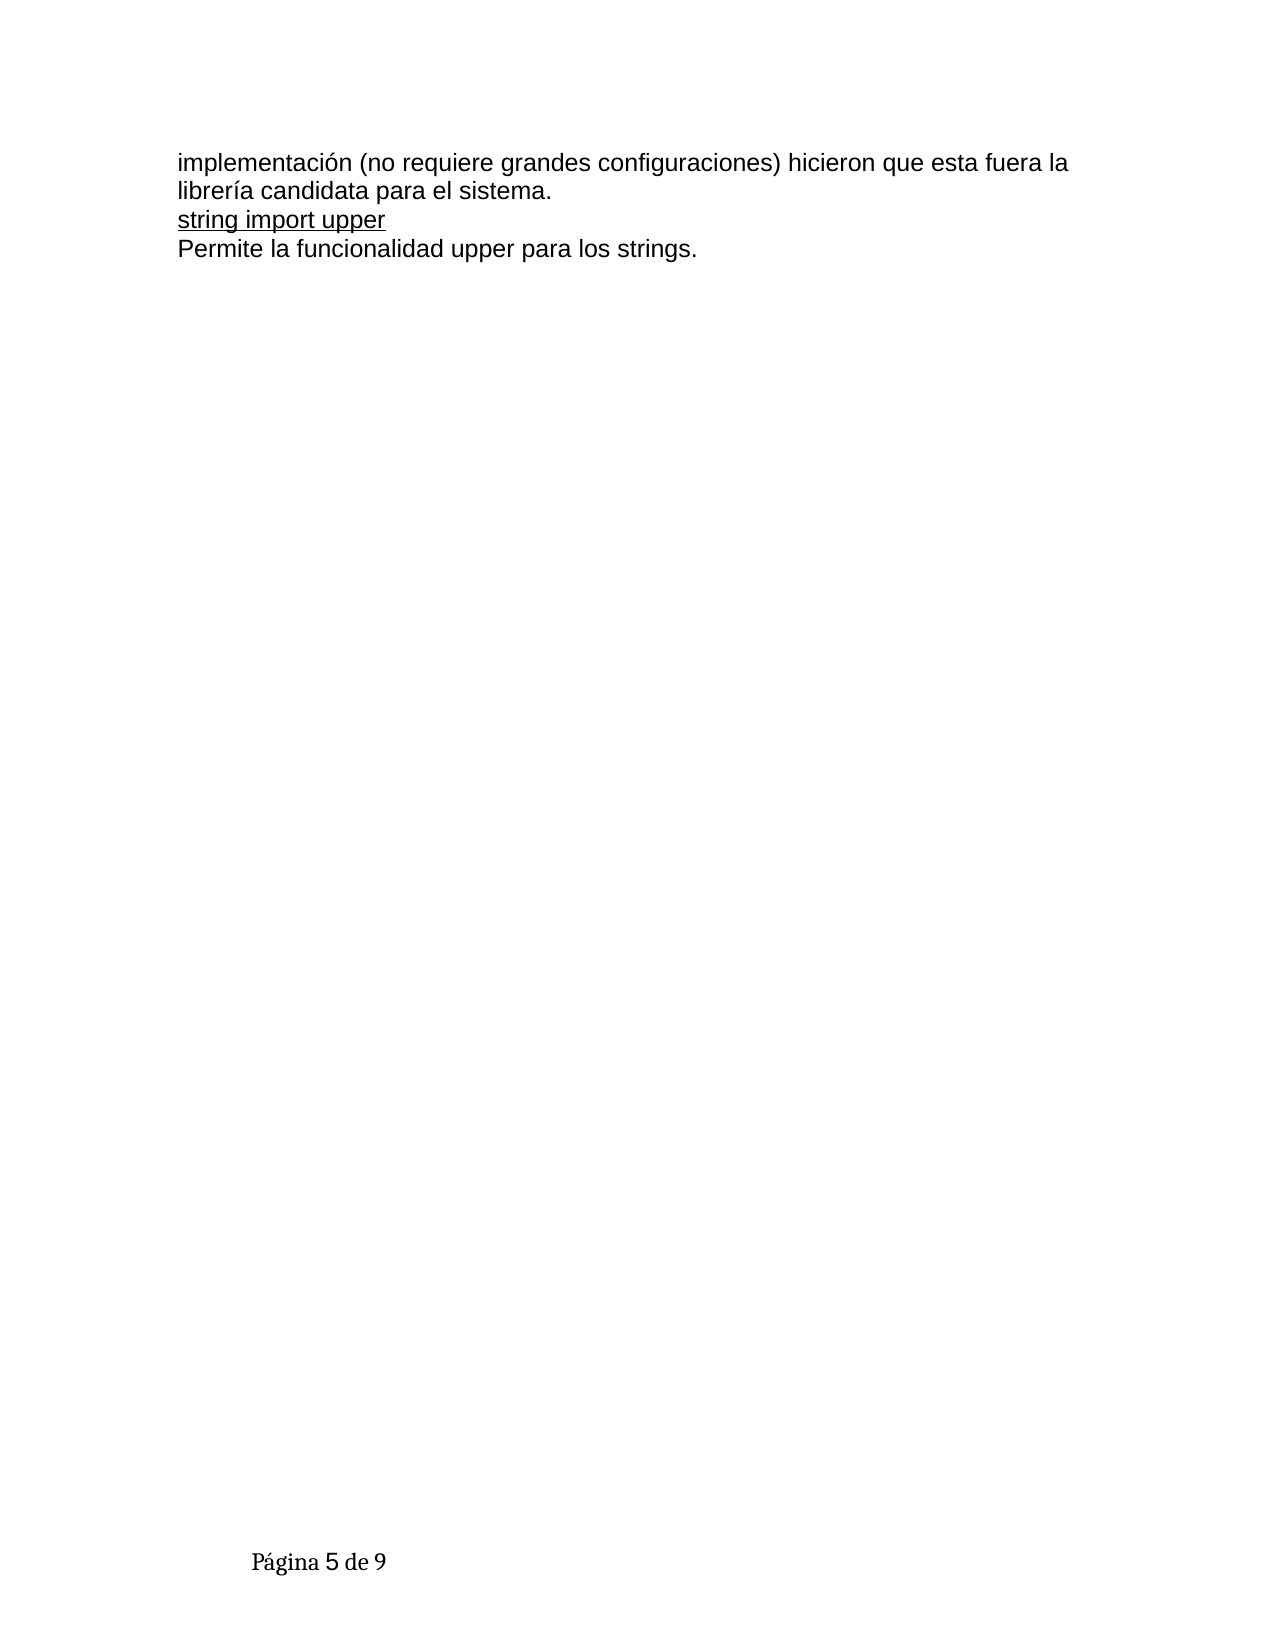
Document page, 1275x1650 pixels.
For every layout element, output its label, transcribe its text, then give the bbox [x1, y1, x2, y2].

text string import upper [177, 205, 1098, 234]
text Permite la funcionalidad upper para los strings. [177, 234, 1098, 263]
text implementación (no requiere grandes configuraciones) hicieron que esta fuera la librería candidata para el sistema. [177, 148, 1098, 205]
